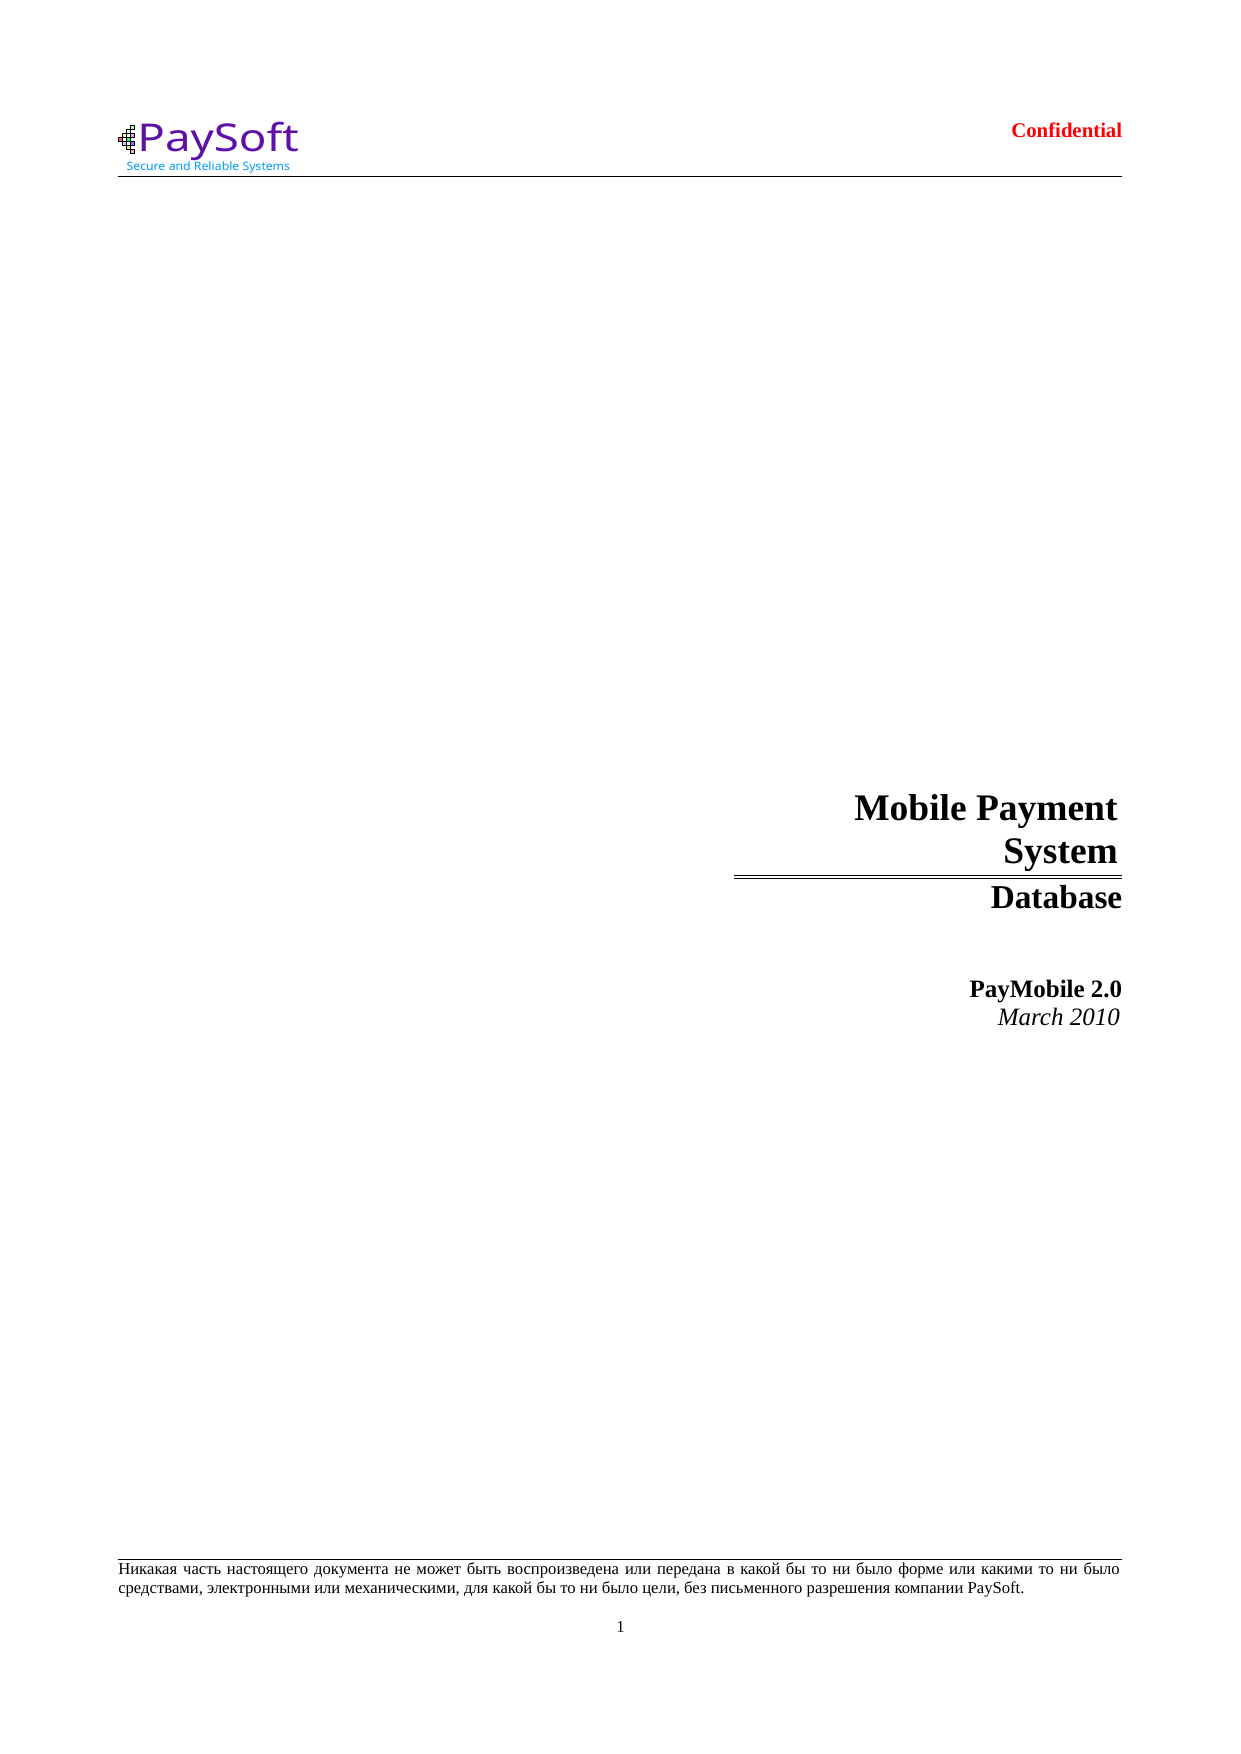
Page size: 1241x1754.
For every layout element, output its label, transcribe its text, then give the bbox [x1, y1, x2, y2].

text Database [118, 878, 1122, 916]
text PayMobile 2.0 [118, 974, 1122, 1002]
text March 2010 [118, 1002, 1122, 1031]
text Mobile Payment System [733, 781, 1122, 878]
